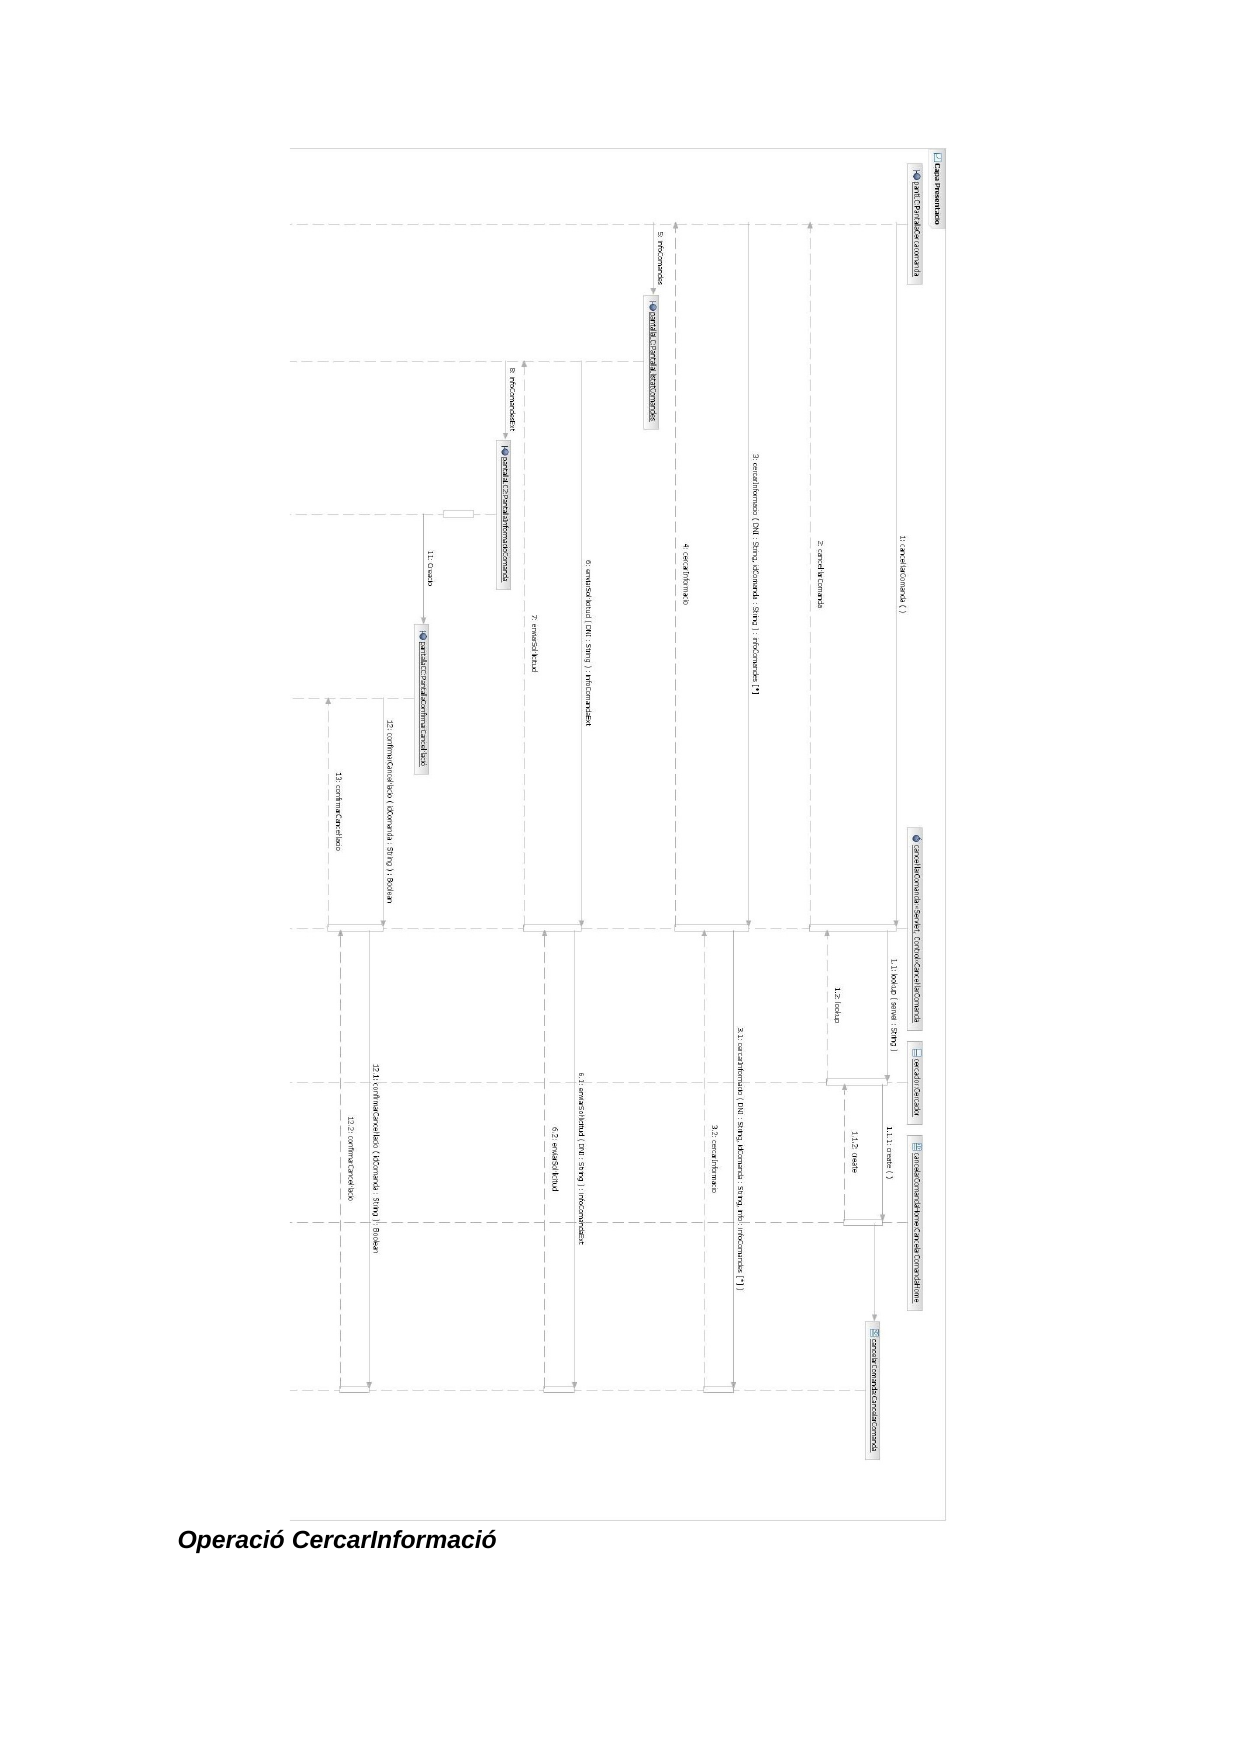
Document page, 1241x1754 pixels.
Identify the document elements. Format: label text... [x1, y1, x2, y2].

subtitle Operació CercarInformació [177, 148, 1063, 1553]
picture [289, 147, 951, 1525]
